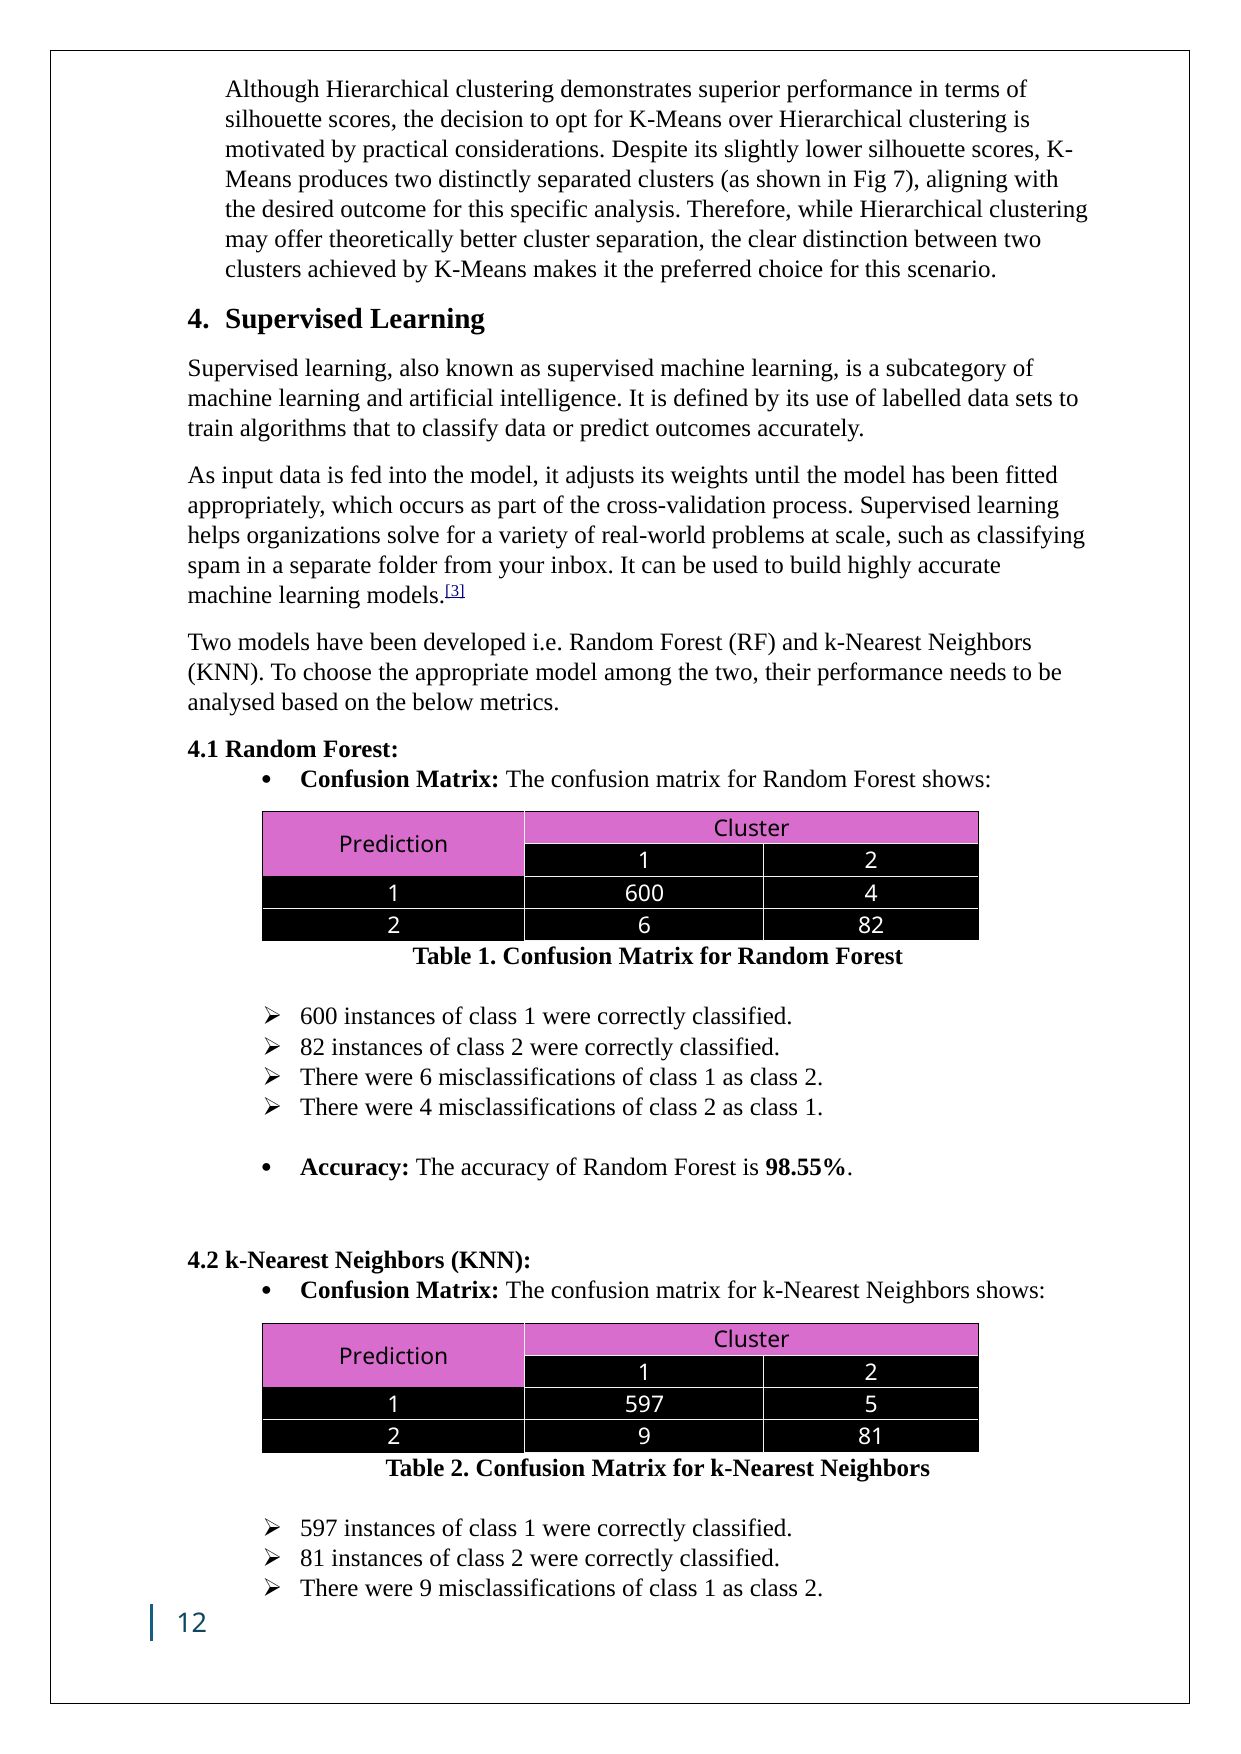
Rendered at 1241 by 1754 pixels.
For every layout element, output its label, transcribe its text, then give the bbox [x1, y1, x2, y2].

table_cell 9 [525, 1420, 763, 1452]
table_cell 1 [263, 1388, 524, 1419]
table_header Prediction [263, 1324, 524, 1387]
table_cell 2 [263, 1420, 524, 1452]
list There were 6 misclassifications of class 1 as class 2. [262, 1062, 1090, 1090]
table_cell 81 [764, 1420, 978, 1452]
table_cell 6 [525, 909, 763, 940]
list Table 1. Confusion Matrix for Random Forest [225, 941, 1090, 970]
table_cell 1 [263, 877, 524, 908]
list Random Forest: [187, 734, 1090, 763]
table_cell 2 [263, 909, 524, 940]
list Although Hierarchical clustering demonstrates superior performance in terms of silhouette scores, the decision to opt for K-Means over Hierarchical clustering is motivated by practical considerations. Despite its slightly lower silhouette scores, K-Means produces two distinctly separated clusters (as shown in Fig 7), aligning with the desired outcome for this specific analysis. Therefore, while Hierarchical clustering may offer theoretically better cluster separation, the clear distinction between two clusters achieved by K-Means makes it the preferred choice for this scenario. [225, 74, 1090, 283]
table_cell 597 [525, 1388, 763, 1419]
table_cell 5 [764, 1388, 978, 1419]
list Confusion Matrix: The confusion matrix for k-Nearest Neighbors shows: [262, 1276, 1090, 1304]
table_header Cluster [525, 1324, 978, 1355]
list 81 instances of class 2 were correctly classified. [262, 1543, 1090, 1572]
list There were 9 misclassifications of class 1 as class 2. [262, 1573, 1090, 1602]
subtitle Supervised Learning [187, 301, 1090, 335]
list 597 instances of class 1 were correctly classified. [262, 1513, 1090, 1542]
table_cell 2 [764, 1356, 978, 1387]
list Confusion Matrix: The confusion matrix for Random Forest shows: [262, 764, 1090, 793]
table_cell 2 [764, 844, 978, 876]
table_cell 1 [525, 844, 763, 876]
table_cell 1 [525, 1356, 763, 1387]
list k-Nearest Neighbors (KNN): [187, 1246, 1090, 1274]
list 600 instances of class 1 were correctly classified. [262, 1001, 1090, 1030]
list 82 instances of class 2 were correctly classified. [262, 1032, 1090, 1060]
table_cell 600 [525, 877, 763, 908]
list Accuracy: The accuracy of Random Forest is 98.55%. [262, 1152, 1090, 1181]
table_header Cluster [525, 812, 978, 843]
list There were 4 misclassifications of class 2 as class 1. [262, 1092, 1090, 1121]
text Supervised learning, also known as supervised machine learning, is a subcategory of machine learning and artificial intelligence. It is defined by its use of labelled data sets to train algorithms that to classify data or predict outcomes accurately. [187, 353, 1090, 442]
text Two models have been developed i.e. Random Forest (RF) and k-Nearest Neighbors (KNN). To choose the appropriate model among the two, their performance needs to be analysed based on the below metrics. [187, 627, 1090, 716]
list Table 2. Confusion Matrix for k-Nearest Neighbors [225, 1453, 1090, 1481]
table_cell 82 [764, 909, 978, 940]
text As input data is fed into the model, it adjusts its weights until the model has been fitted appropriately, which occurs as part of the cross-validation process. Supervised learning helps organizations solve for a variety of real-world problems at scale, such as classifying spam in a separate folder from your inbox. It can be used to build highly accurate machine learning models.[3] [187, 460, 1090, 609]
table_header Prediction [263, 812, 524, 876]
table_cell 4 [764, 877, 978, 908]
